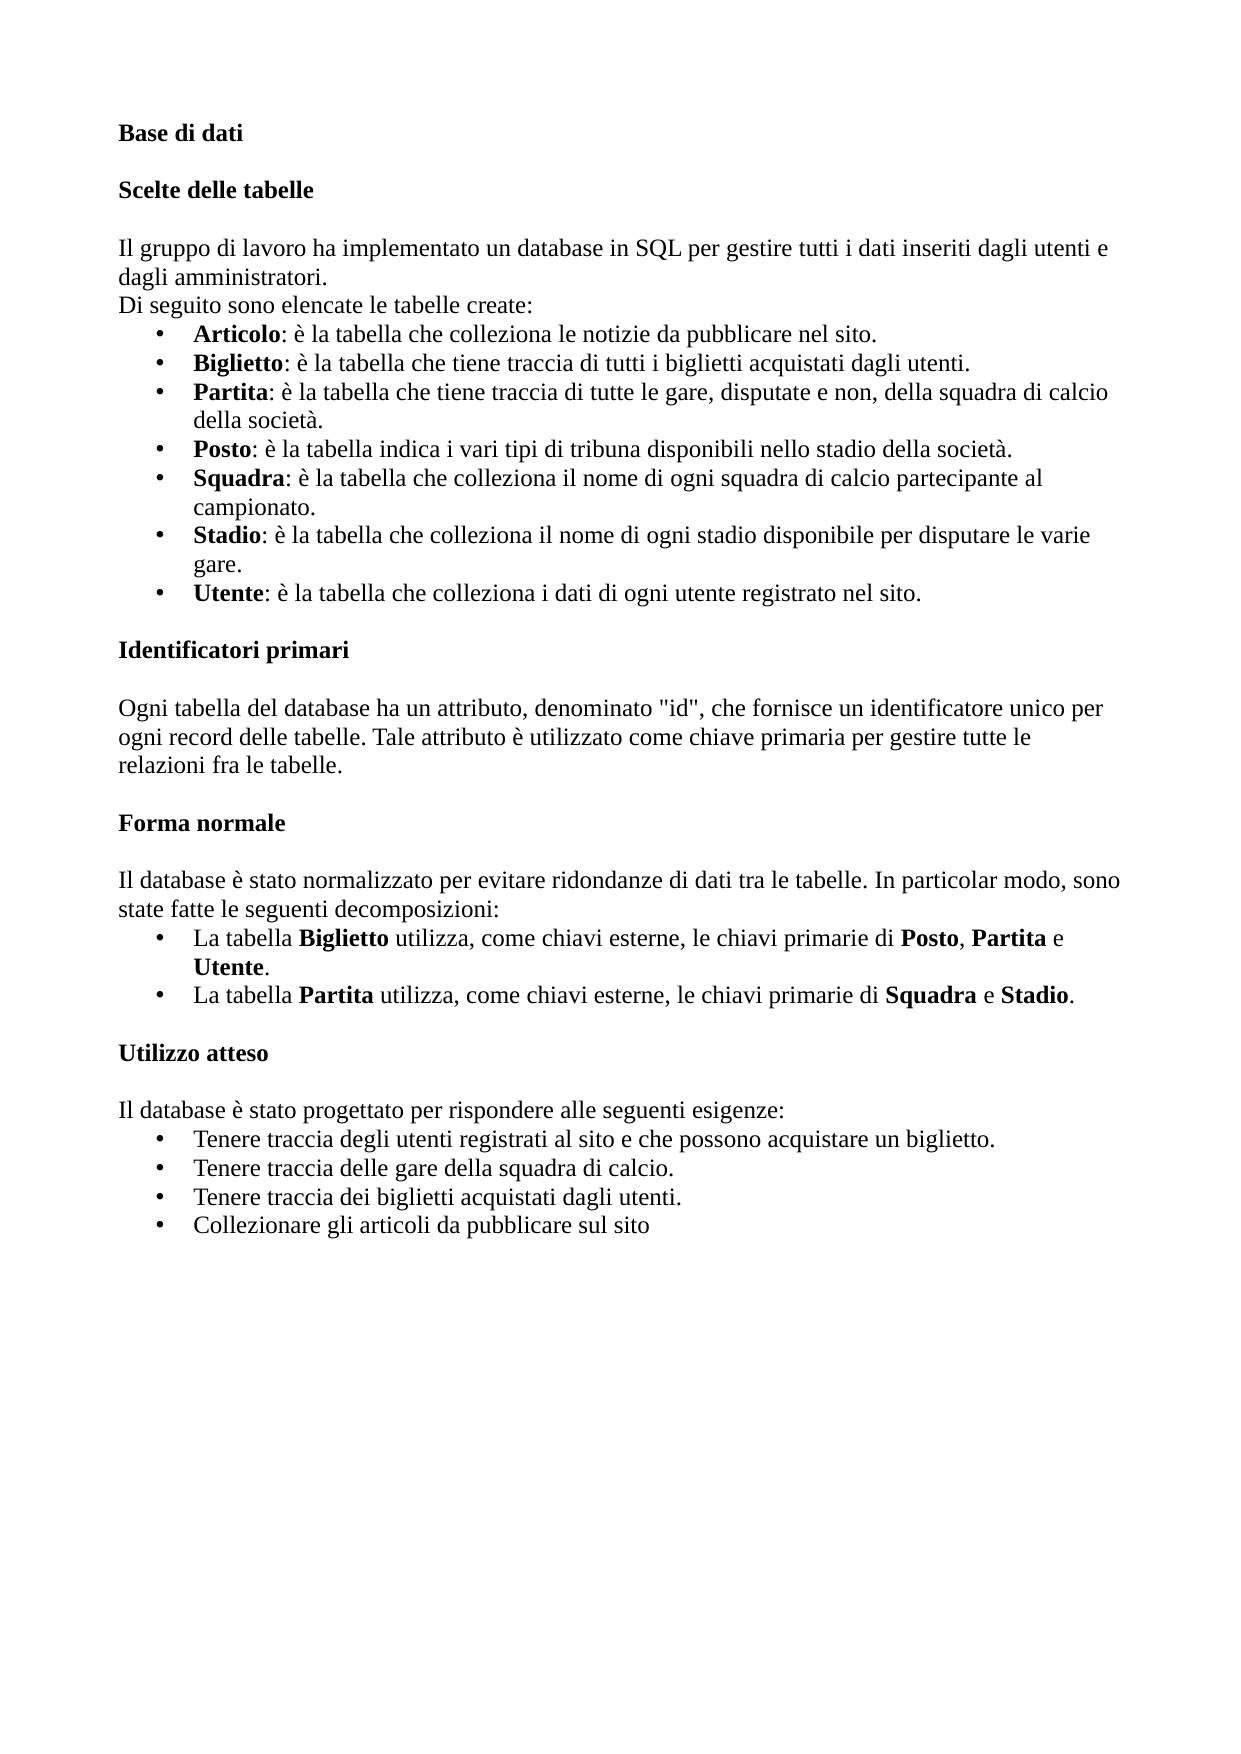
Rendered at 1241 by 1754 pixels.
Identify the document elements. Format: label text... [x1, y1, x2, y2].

list Partita: è la tabella che tiene traccia di tutte le gare, disputate e non, della squadra di calcio della società. [156, 377, 1122, 434]
list Tenere traccia dei biglietti acquistati dagli utenti. [156, 1182, 1122, 1211]
list Posto: è la tabella indica i vari tipi di tribuna disponibili nello stadio della società. [156, 434, 1122, 463]
list Articolo: è la tabella che colleziona le notizie da pubblicare nel sito. [156, 319, 1122, 348]
text Ogni tabella del database ha un attributo, denominato "id", che fornisce un identificatore unico per ogni record delle tabelle. Tale attributo è utilizzato come chiave primaria per gestire tutte le relazioni fra le tabelle. [118, 693, 1122, 779]
text Il database è stato normalizzato per evitare ridondanze di dati tra le tabelle. In particolar modo, sono state fatte le seguenti decomposizioni: [118, 866, 1122, 923]
list La tabella Biglietto utilizza, come chiavi esterne, le chiavi primarie di Posto, Partita e Utente. [156, 923, 1122, 981]
list Collezionare gli articoli da pubblicare sul sito [156, 1211, 1122, 1239]
text Forma normale [118, 808, 1122, 837]
text Scelte delle tabelle [118, 176, 1122, 204]
text Di seguito sono elencate le tabelle create: [118, 291, 1122, 319]
text Utilizzo atteso [118, 1038, 1122, 1067]
list Squadra: è la tabella che colleziona il nome di ogni squadra di calcio partecipante al campionato. [156, 463, 1122, 521]
text Identificatori primari [118, 636, 1122, 664]
list Biglietto: è la tabella che tiene traccia di tutti i biglietti acquistati dagli utenti. [156, 348, 1122, 377]
list Tenere traccia degli utenti registrati al sito e che possono acquistare un biglietto. [156, 1124, 1122, 1153]
text Il gruppo di lavoro ha implementato un database in SQL per gestire tutti i dati inseriti dagli utenti e dagli amministratori. [118, 233, 1122, 291]
list Utente: è la tabella che colleziona i dati di ogni utente registrato nel sito. [156, 578, 1122, 607]
list Stadio: è la tabella che colleziona il nome di ogni stadio disponibile per disputare le varie gare. [156, 521, 1122, 578]
list La tabella Partita utilizza, come chiavi esterne, le chiavi primarie di Squadra e Stadio. [156, 981, 1122, 1009]
text Il database è stato progettato per rispondere alle seguenti esigenze: [118, 1096, 1122, 1124]
list Tenere traccia delle gare della squadra di calcio. [156, 1153, 1122, 1182]
text Base di dati [118, 118, 1122, 147]
